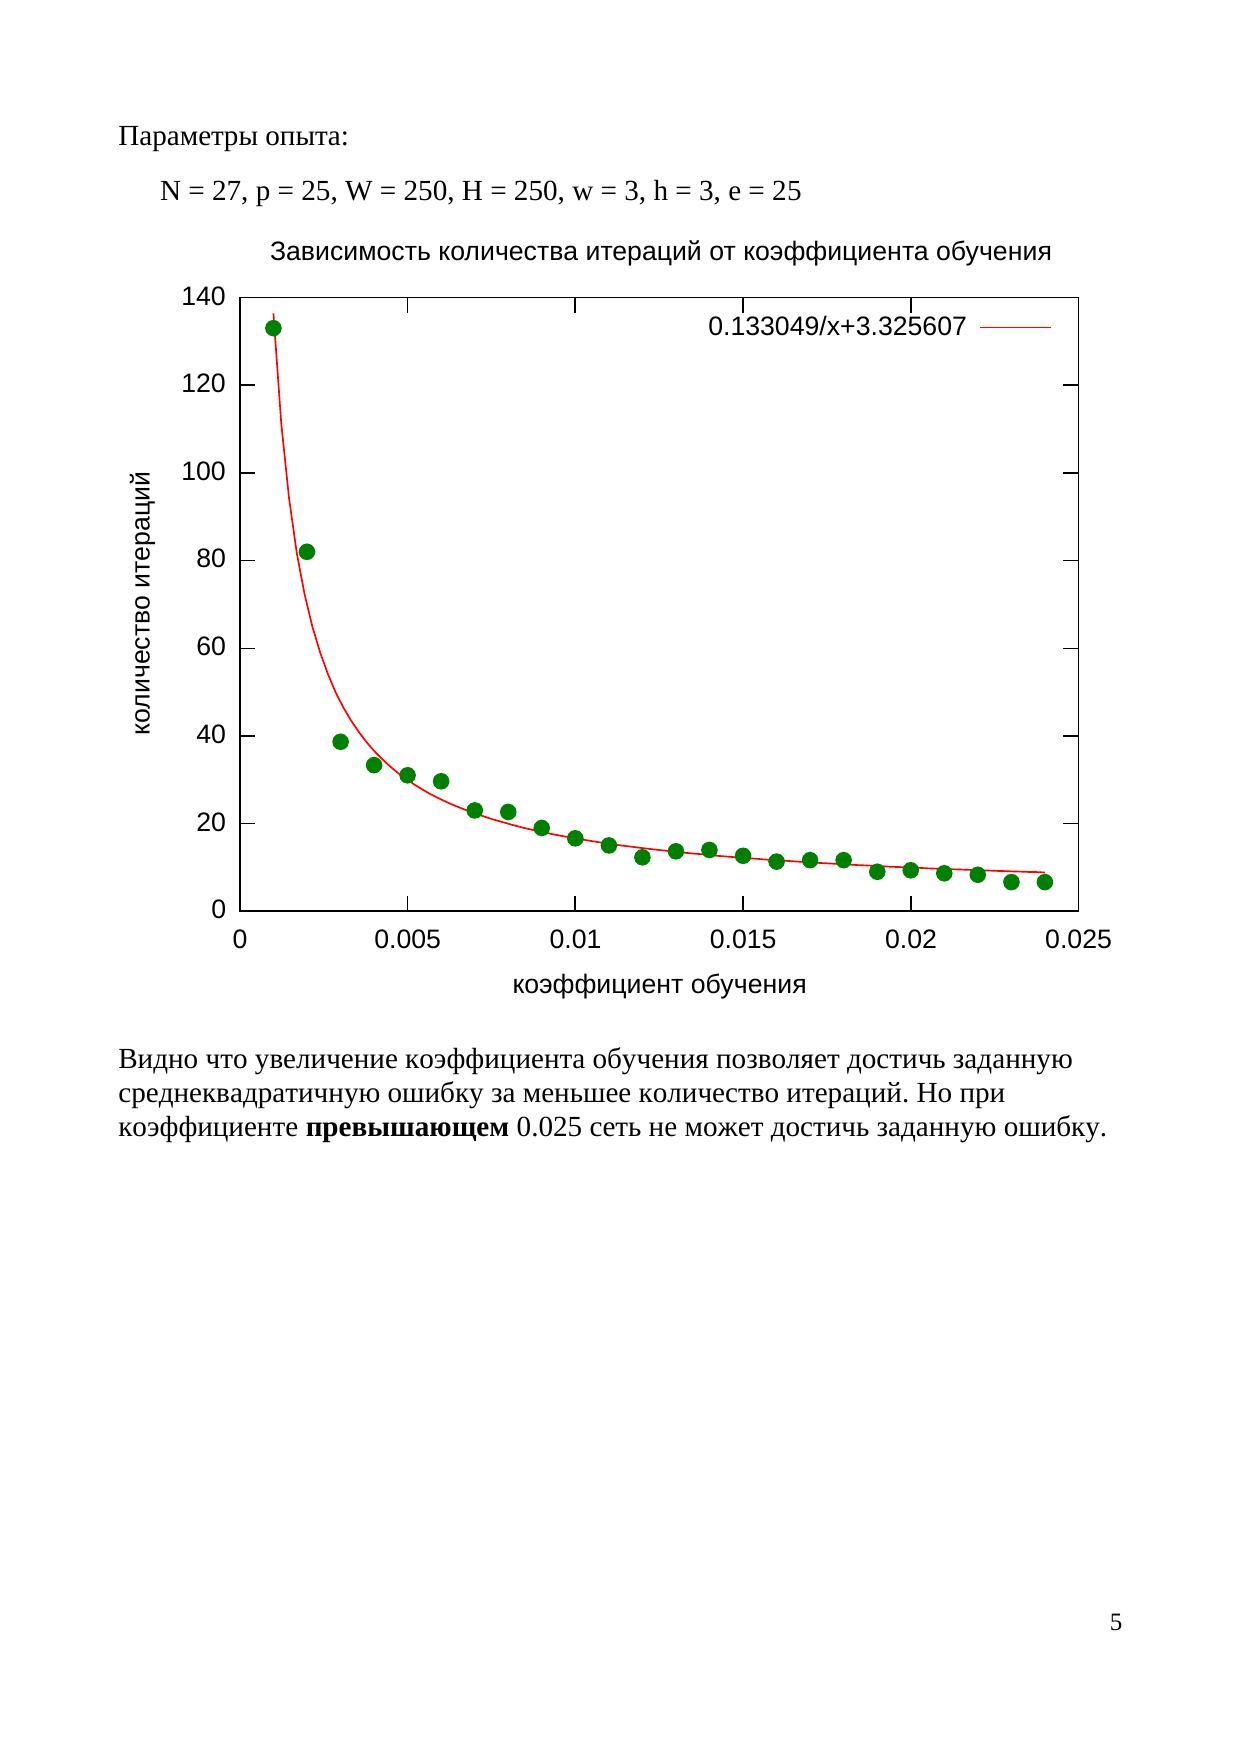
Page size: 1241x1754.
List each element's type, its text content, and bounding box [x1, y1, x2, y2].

text N = 27, p = 25, W = 250, H = 250, w = 3, h = 3, e = 25 [118, 173, 1122, 206]
text Параметры опыта: [118, 118, 1122, 152]
text Видно что увеличение коэффициента обучения позволяет достичь заданную среднеквадратичную ошибку за меньшее количество итераций. Но при коэффициенте превышающем 0.025 сеть не может достичь заданную ошибку. [118, 1042, 1122, 1142]
